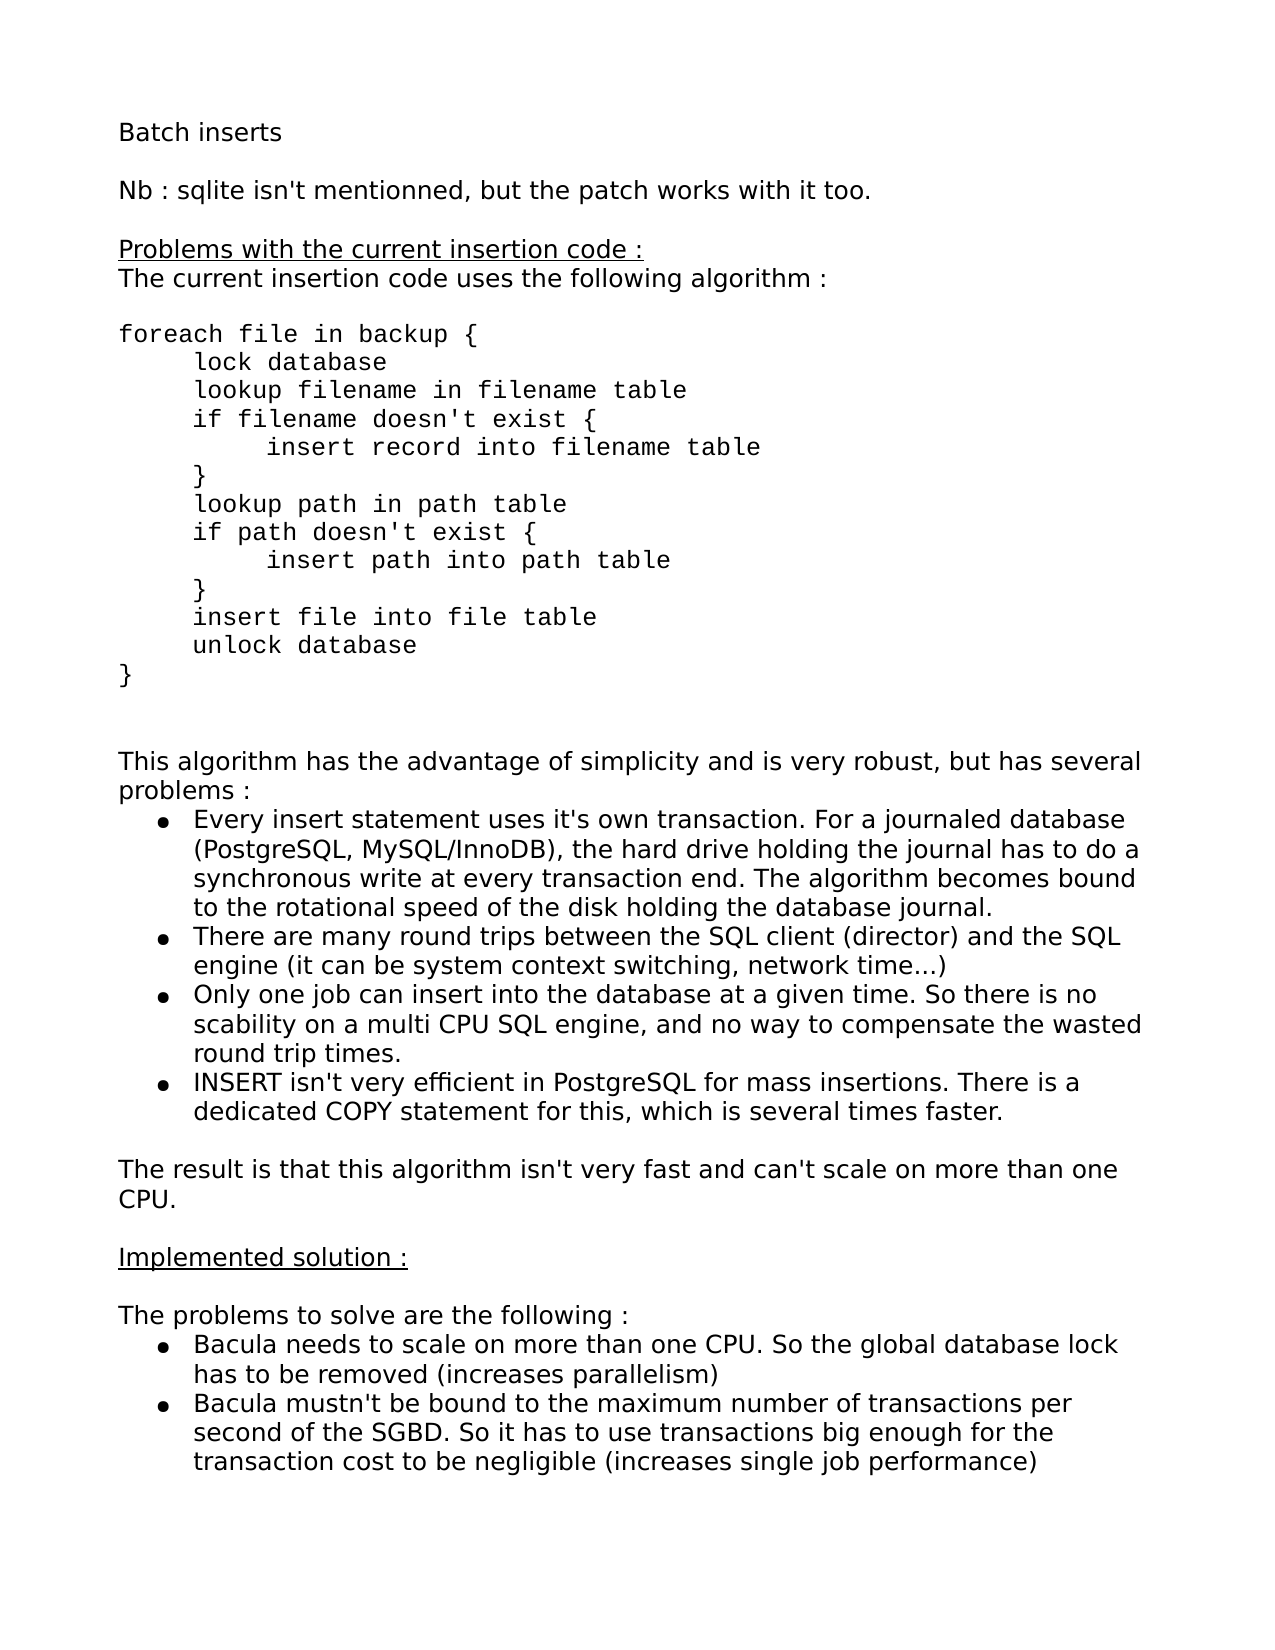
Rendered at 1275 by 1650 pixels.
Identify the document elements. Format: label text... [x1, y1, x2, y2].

text } [118, 463, 1157, 491]
list Bacula needs to scale on more than one CPU. So the global database lock has to be removed (increases parallelism) [156, 1331, 1157, 1389]
text Nb : sqlite isn't mentionned, but the patch works with it too. [118, 176, 1157, 206]
text lookup filename in filename table [118, 378, 1157, 406]
text } [118, 661, 1157, 690]
text Batch inserts [118, 118, 1157, 147]
text The result is that this algorithm isn't very fast and can't scale on more than one CPU. [118, 1156, 1157, 1214]
text The current insertion code uses the following algorithm : [118, 264, 1157, 293]
text unlock database [118, 633, 1157, 661]
text } [118, 576, 1157, 605]
text The problems to solve are the following : [118, 1301, 1157, 1331]
text Implemented solution : [118, 1243, 1157, 1272]
text This algorithm has the advantage of simplicity and is very robust, but has several problems : [118, 747, 1157, 806]
list Every insert statement uses it's own transaction. For a journaled database (PostgreSQL, MySQL/InnoDB), the hard drive holding the journal has to do a synchronous write at every transaction end. The algorithm becomes bound to the rotational speed of the disk holding the database journal. [156, 806, 1157, 922]
text lock database [118, 350, 1157, 378]
text foreach file in backup { [118, 321, 1157, 350]
text insert path into path table [118, 548, 1157, 576]
text if path doesn't exist { [118, 520, 1157, 548]
list Only one job can insert into the database at a given time. So there is no scability on a multi CPU SQL engine, and no way to compensate the wasted round trip times. [156, 981, 1157, 1068]
text Problems with the current insertion code : [118, 235, 1157, 264]
text if filename doesn't exist { [118, 406, 1157, 435]
list There are many round trips between the SQL client (director) and the SQL engine (it can be system context switching, network time...) [156, 922, 1157, 981]
text insert record into filename table [118, 435, 1157, 463]
list INSERT isn't very efficient in PostgreSQL for mass insertions. There is a dedicated COPY statement for this, which is several times faster. [156, 1068, 1157, 1126]
text lookup path in path table [118, 491, 1157, 520]
text insert file into file table [118, 605, 1157, 633]
list Bacula mustn't be bound to the maximum number of transactions per second of the SGBD. So it has to use transactions big enough for the transaction cost to be negligible (increases single job performance) [156, 1389, 1157, 1476]
